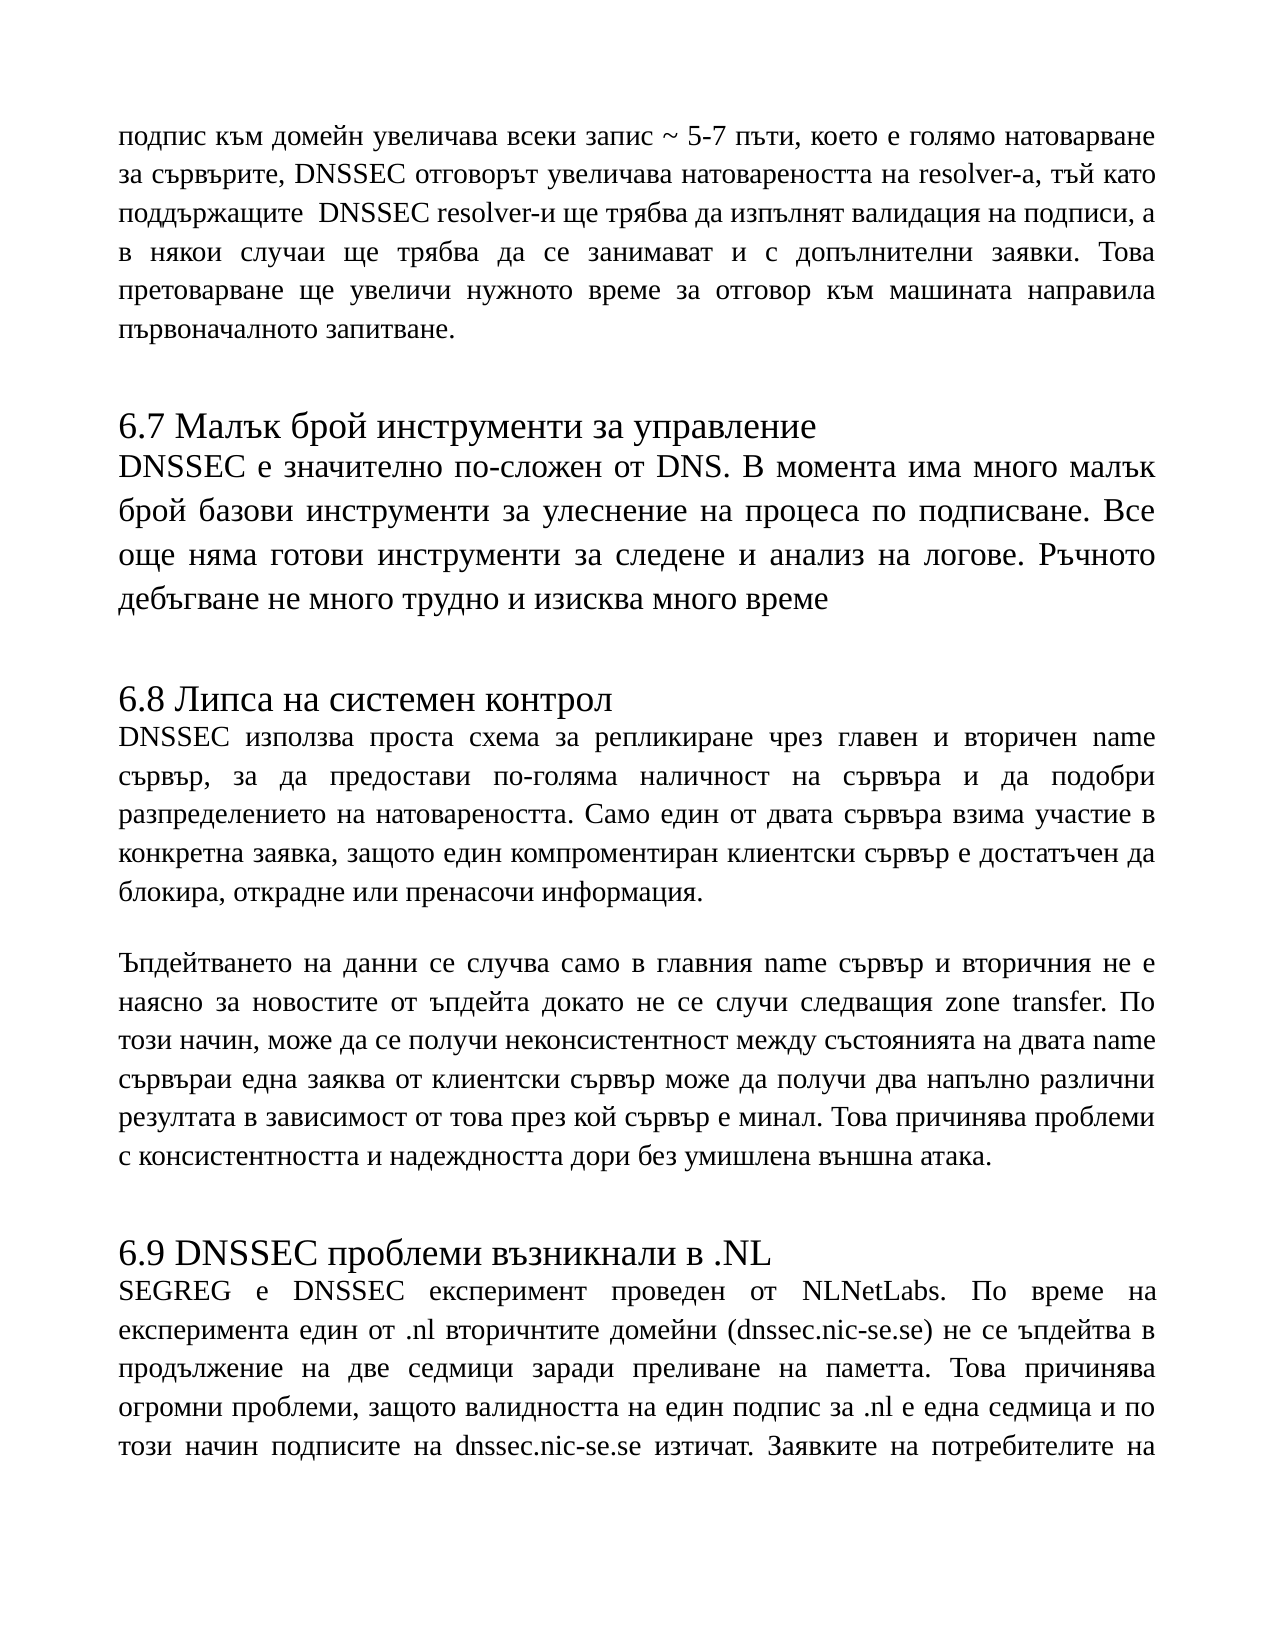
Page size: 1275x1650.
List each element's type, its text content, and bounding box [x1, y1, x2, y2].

subtitle 6.8 Липса на системен контрол [118, 676, 1157, 719]
subtitle 6.9 DNSSEC проблеми възникнали в .NL [118, 1230, 1157, 1273]
text DNSSEC е значително по-сложен от DNS. В момента има много малък брой базови инструменти за улеснение на процеса по подписване. Все още няма готови инструменти за следене и анализ на логове. Ръчното дебъгване не много трудно и изисква много време [118, 446, 1157, 617]
text подпис към домейн увеличава всеки запис ~ 5-7 пъти, което е голямо натоварване за сървърите, DNSSEC отговорът увеличава натовареността на resolver-a, тъй като поддържащите DNSSEC resolver-и ще трябва да изпълнят валидация на подписи, а в някои случаи ще трябва да се занимават и с допълнителни заявки. Това претоварване ще увеличи нужното време за отговор към машината направила първоначалното запитване. [118, 118, 1157, 344]
text SEGREG e DNSSEC експеримент проведен от NLNetLabs. По време на експеримента един от .nl вторичнтите домейни (dnssec.nic-se.se) не се ъпдейтва в продължение на две седмици заради преливане на паметта. Това причинява огромни проблеми, защото валидността на един подпис за .nl е една седмица и по този начин подписите на dnssec.nic-se.se изтичат. Заявките на потребителите на [118, 1273, 1157, 1461]
text Ъпдейтването на данни се случва само в главния name сървър и вторичния не е наясно за новостите от ъпдейта докато не се случи следващия zone transfer. По този начин, може да се получи неконсистентност между състоянията на двата name сървъраи една заяква от клиентски сървър може да получи два напълно различни резултата в зависимост от това през кой сървър е минал. Това причинява проблеми с консистентността и надеждността дори без умишлена външна атака. [118, 945, 1157, 1172]
text DNSSEC използва проста схема за репликиране чрез главен и вторичен name сървър, за да предостави по-голяма наличност на сървъра и да подобри разпределението на натовареността. Само един от двата сървъра взима участие в конкретна заявка, защото един компроментиран клиентски сървър е достатъчен да блокира, открадне или пренасочи информация. [118, 719, 1157, 907]
subtitle 6.7 Малък брой инструменти за управление [118, 403, 1157, 446]
